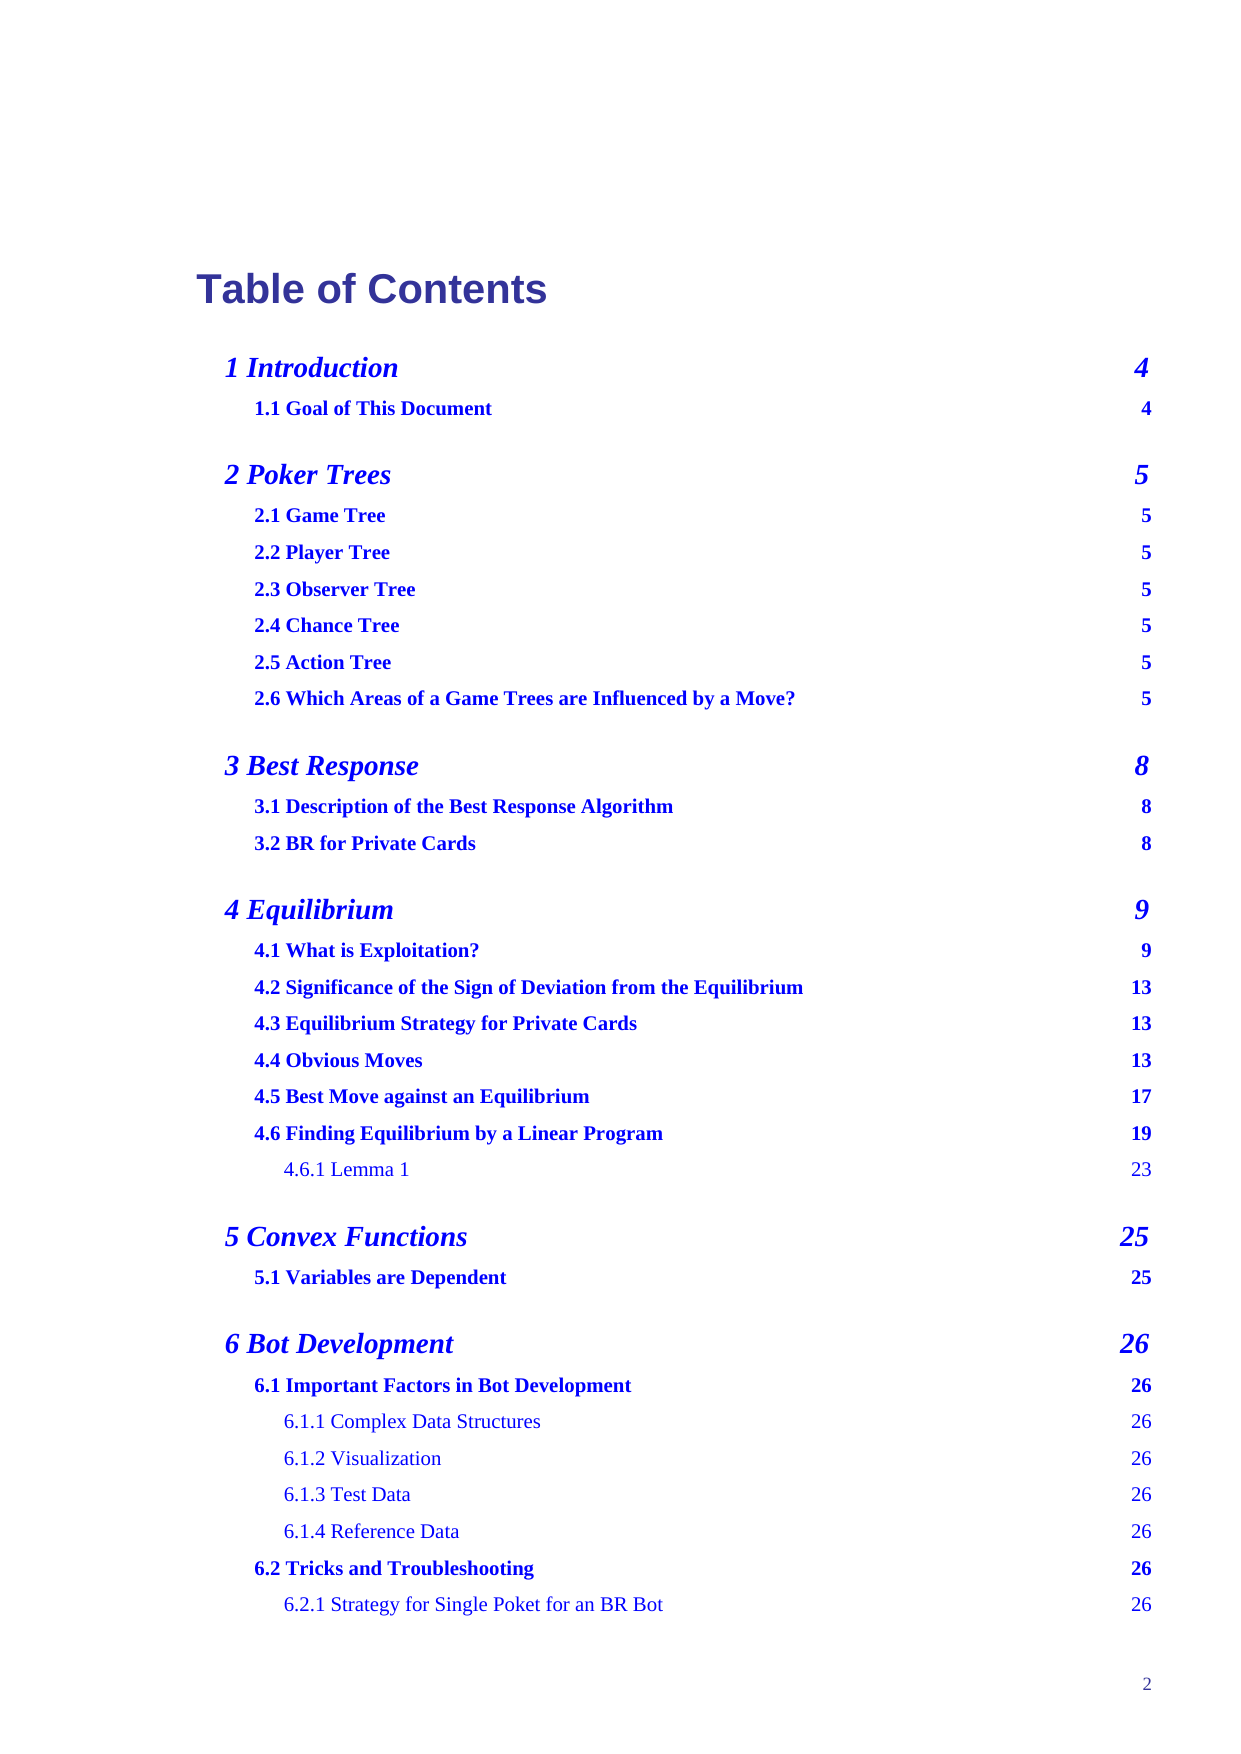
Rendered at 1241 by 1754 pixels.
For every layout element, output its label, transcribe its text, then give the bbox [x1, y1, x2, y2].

text 6.1.4 Reference Data 26 [283, 1519, 1152, 1543]
text 3.2 BR for Private Cards 8 [254, 830, 1152, 854]
text 2.1 Game Tree 5 [254, 503, 1152, 527]
text 6.1.2 Visualization 26 [283, 1446, 1152, 1470]
text Table of Contents [196, 264, 1152, 312]
text 6.1 Important Factors in Bot Development 26 [254, 1373, 1152, 1397]
text 6 Bot Development 26 [224, 1327, 1152, 1360]
text 2.3 Observer Tree 5 [254, 577, 1152, 601]
text 5.1 Variables are Dependent 25 [254, 1265, 1152, 1289]
text 4.1 What is Exploitation? 9 [254, 938, 1152, 962]
text 4.4 Obvious Moves 13 [254, 1048, 1152, 1072]
text 1 Introduction 4 [224, 350, 1152, 383]
text 6.1.1 Complex Data Structures 26 [283, 1409, 1152, 1433]
text 6.2.1 Strategy for Single Poket for an BR Bot 26 [283, 1592, 1152, 1616]
text 2.2 Player Tree 5 [254, 540, 1152, 564]
text 4.2 Significance of the Sign of Deviation from the Equilibrium 13 [254, 974, 1152, 999]
text 6.2 Tricks and Troubleshooting 26 [254, 1555, 1152, 1579]
text 2.5 Action Tree 5 [254, 650, 1152, 674]
text 1.1 Goal of This Document 4 [254, 396, 1152, 420]
text 3.1 Description of the Best Response Algorithm 8 [254, 794, 1152, 818]
text 2.4 Chance Tree 5 [254, 613, 1152, 637]
text 2.6 Which Areas of a Game Trees are Influenced by a Move? 5 [254, 686, 1152, 710]
text 4.6.1 Lemma 1 23 [283, 1157, 1152, 1181]
text 5 Convex Functions 25 [224, 1219, 1152, 1252]
text 4.3 Equilibrium Strategy for Private Cards 13 [254, 1011, 1152, 1035]
text 4.6 Finding Equilibrium by a Linear Program 19 [254, 1121, 1152, 1145]
text 4.5 Best Move against an Equilibrium 17 [254, 1084, 1152, 1108]
text 6.1.3 Test Data 26 [283, 1482, 1152, 1506]
text 4 Equilibrium 9 [224, 892, 1152, 926]
text 3 Best Response 8 [224, 748, 1152, 781]
text 2 Poker Trees 5 [224, 457, 1152, 491]
